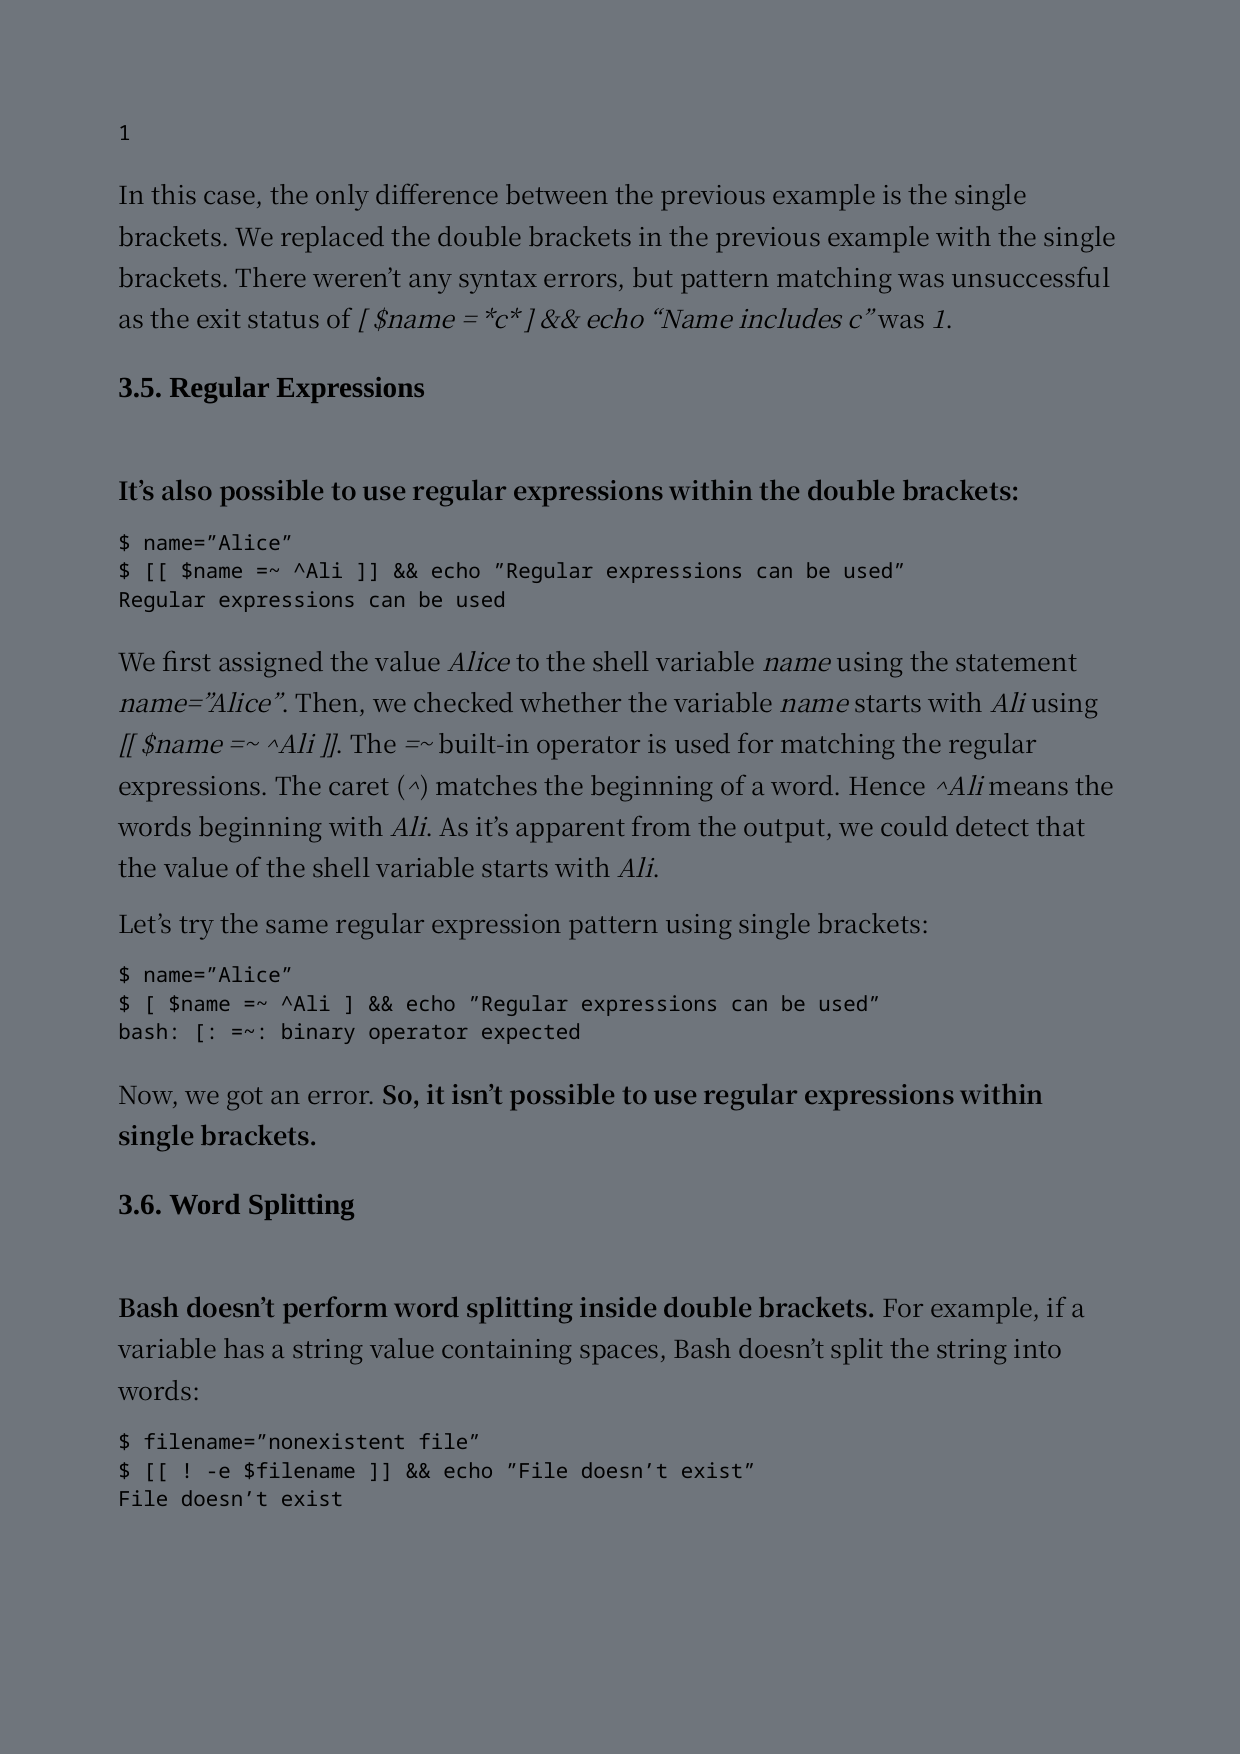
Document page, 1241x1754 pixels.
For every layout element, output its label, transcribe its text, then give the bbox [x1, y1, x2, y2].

text $ name=”Alice” [118, 961, 1122, 989]
text Let’s try the same regular expression pattern using single brackets: [118, 905, 1122, 941]
subtitle 3.6. Word Splitting [118, 1187, 1122, 1221]
text Bash doesn’t perform word splitting inside double brackets. For example, if a variable has a string value containing spaces, Bash doesn’t split the string into words: [118, 1289, 1122, 1407]
text $ [[ ! -e $filename ]] && echo ”File doesn’t exist” [118, 1456, 1122, 1484]
subtitle 3.5. Regular Expressions [118, 370, 1122, 404]
text $ [[ $name =~ ^Ali ]] && echo ”Regular expressions can be used” [118, 556, 1122, 585]
text bash: [: =~: binary operator expected [118, 1017, 1122, 1046]
text In this case, the only difference between the previous example is the single brackets. We replaced the double brackets in the previous example with the single brackets. There weren’t any syntax errors, but pattern matching was unsuccessful as the exit status of [ $name = *c* ] && echo “Name includes c” was 1. [118, 176, 1122, 336]
text We first assigned the value Alice to the shell variable name using the statement name=”Alice”. Then, we checked whether the variable name starts with Ali using [[ $name =~ ^Ali ]]. The =~ built-in operator is used for matching the regular expressions. The caret (^) matches the beginning of a word. Hence ^Ali means the words beginning with Ali. As it’s apparent from the output, we could detect that the value of the shell variable starts with Ali. [118, 643, 1122, 885]
text Regular expressions can be used [118, 585, 1122, 613]
text Now, we got an error. So, it isn’t possible to use regular expressions within single brackets. [118, 1075, 1122, 1153]
text $ name=”Alice” [118, 528, 1122, 556]
text $ filename=”nonexistent file” [118, 1427, 1122, 1456]
text File doesn’t exist [118, 1484, 1122, 1513]
text $ [ $name =~ ^Ali ] && echo ”Regular expressions can be used” [118, 989, 1122, 1017]
text 1 [118, 118, 1122, 147]
text It’s also possible to use regular expressions within the double brackets: [118, 472, 1122, 508]
